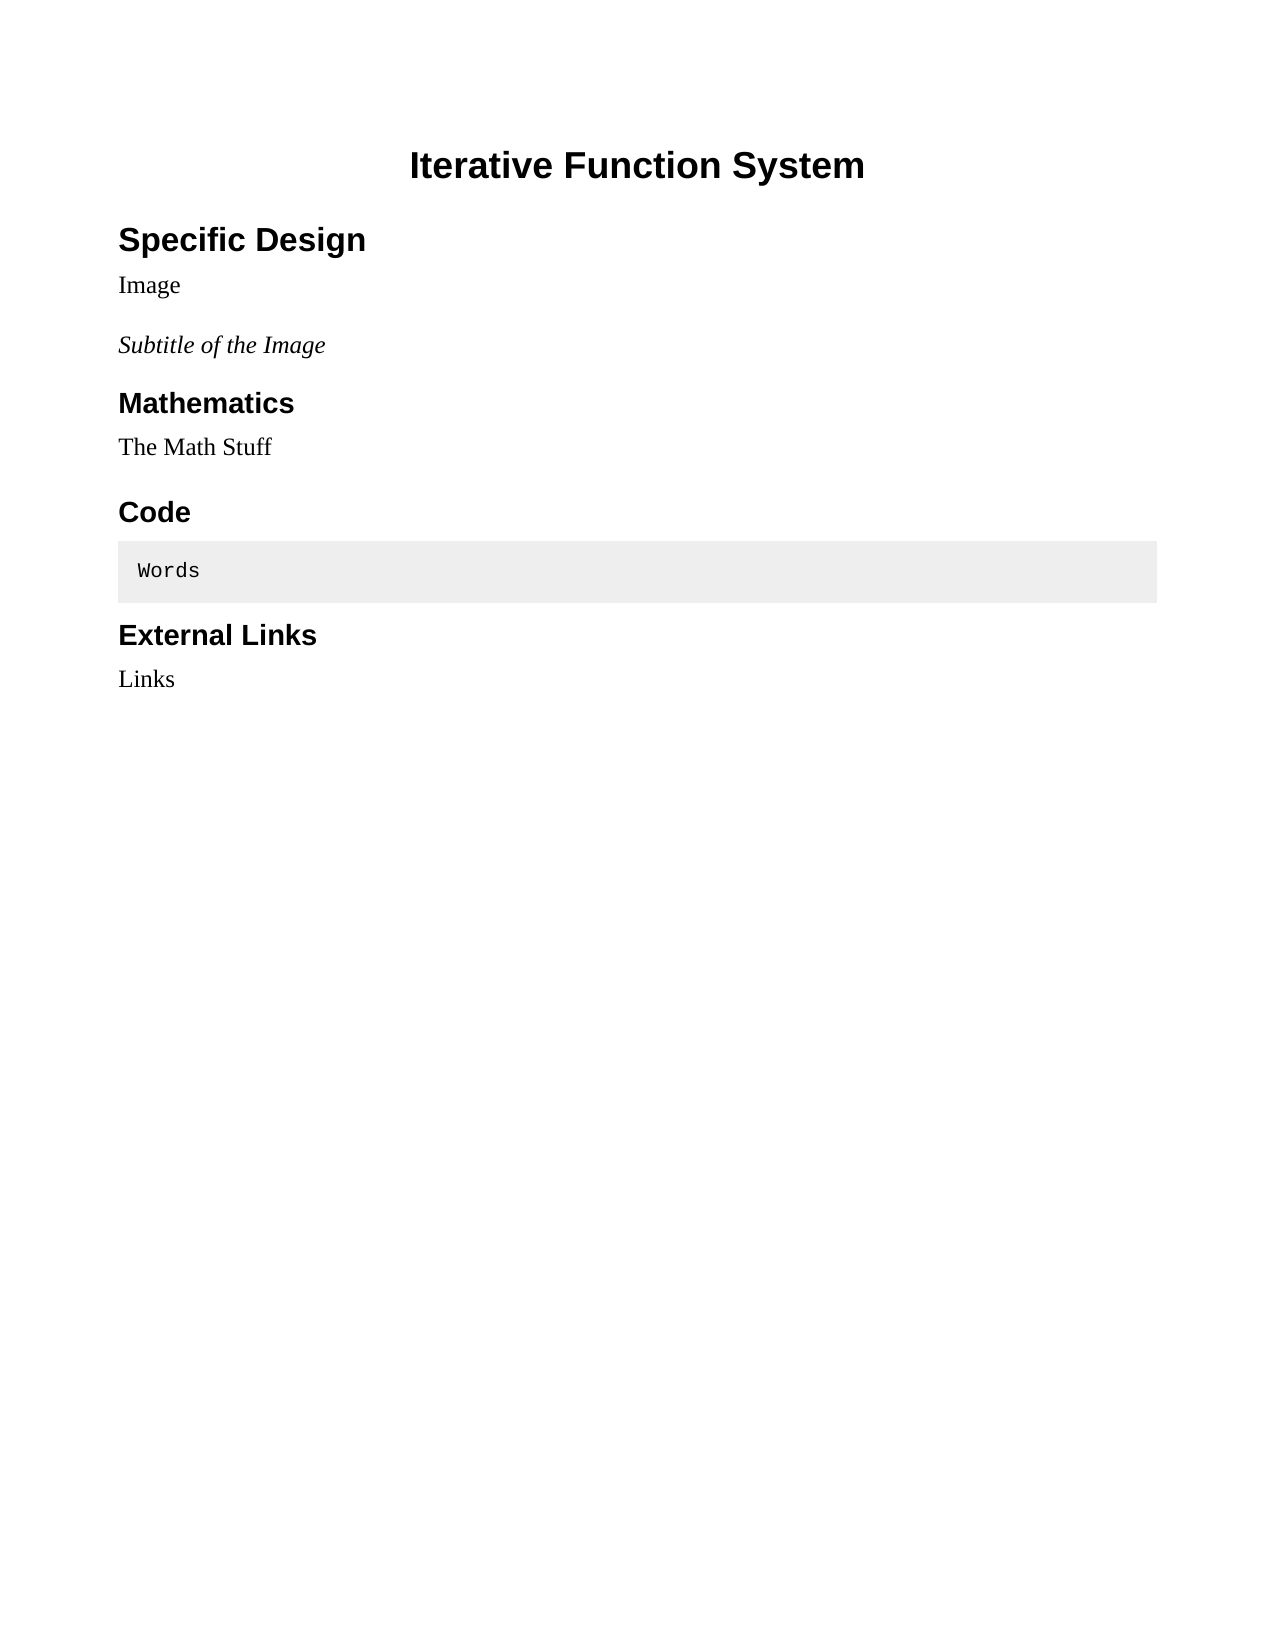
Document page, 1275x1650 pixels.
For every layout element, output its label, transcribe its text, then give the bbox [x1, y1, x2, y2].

subtitle Specific Design [118, 219, 1157, 258]
text Links [118, 664, 1157, 693]
table_header Words [118, 541, 1157, 603]
subtitle Code [118, 495, 1157, 528]
subtitle Iterative Function System [118, 143, 1157, 186]
subtitle Mathematics [118, 386, 1157, 420]
text Subtitle of the Image [118, 331, 1157, 359]
text Image [118, 271, 1157, 299]
text The Math Stuff [118, 432, 1157, 461]
subtitle External Links [118, 618, 1157, 651]
